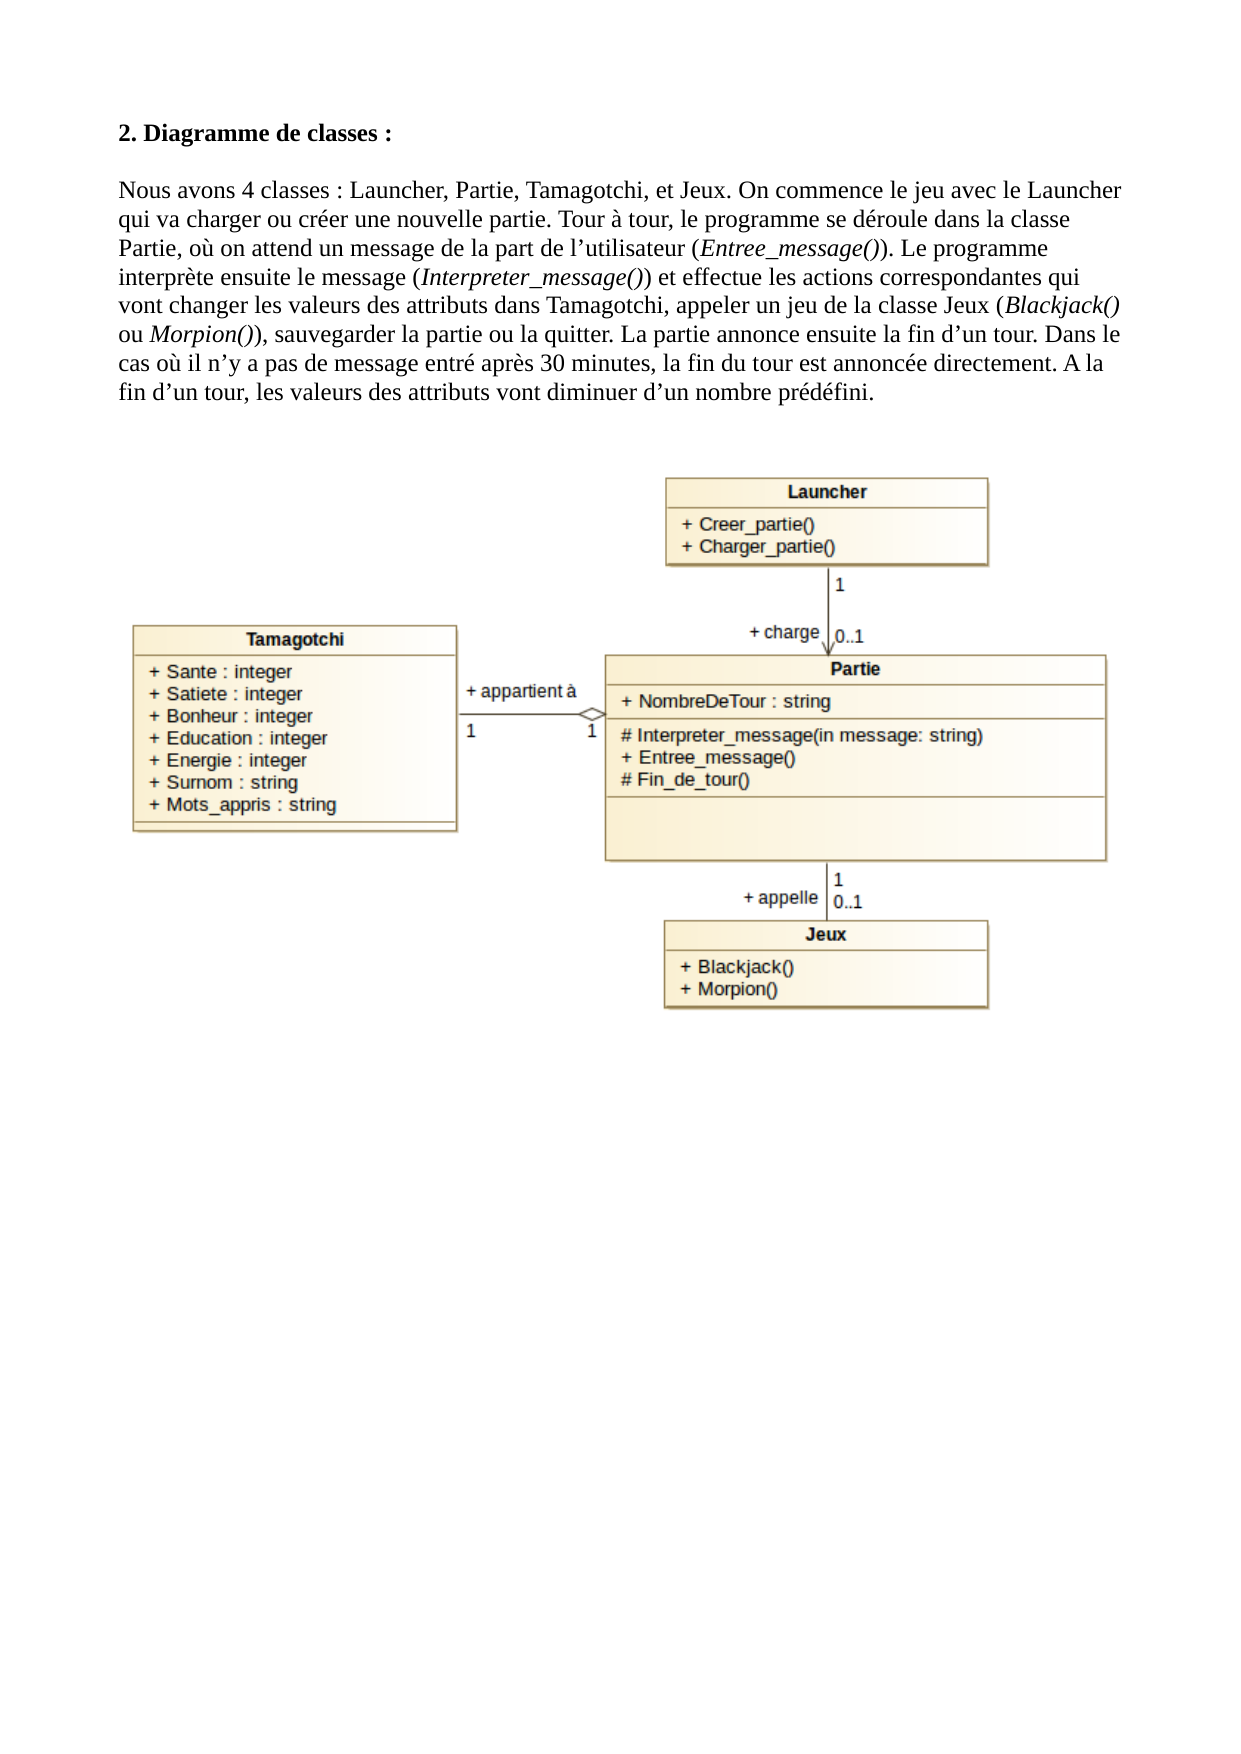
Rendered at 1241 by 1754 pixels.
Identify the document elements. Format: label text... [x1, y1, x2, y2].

text Nous avons 4 classes : Launcher, Partie, Tamagotchi, et Jeux. On commence le jeu avec le Launcher qui va charger ou créer une nouvelle partie. Tour à tour, le programme se déroule dans la classe Partie, où on attend un message de la part de l’utilisateur (Entree_message()). Le programme interprète ensuite le message (Interpreter_message()) et effectue les actions correspondantes qui vont changer les valeurs des attributs dans Tamagotchi, appeler un jeu de la classe Jeux (Blackjack() ou Morpion()), sauvegarder la partie ou la quitter. La partie annonce ensuite la fin d’un tour. Dans le cas où il n’y a pas de message entré après 30 minutes, la fin du tour est annoncée directement. A la fin d’un tour, les valeurs des attributs vont diminuer d’un nombre prédéfini. [118, 176, 1122, 406]
picture [118, 463, 1123, 1025]
text 2. Diagramme de classes : [118, 118, 1122, 147]
